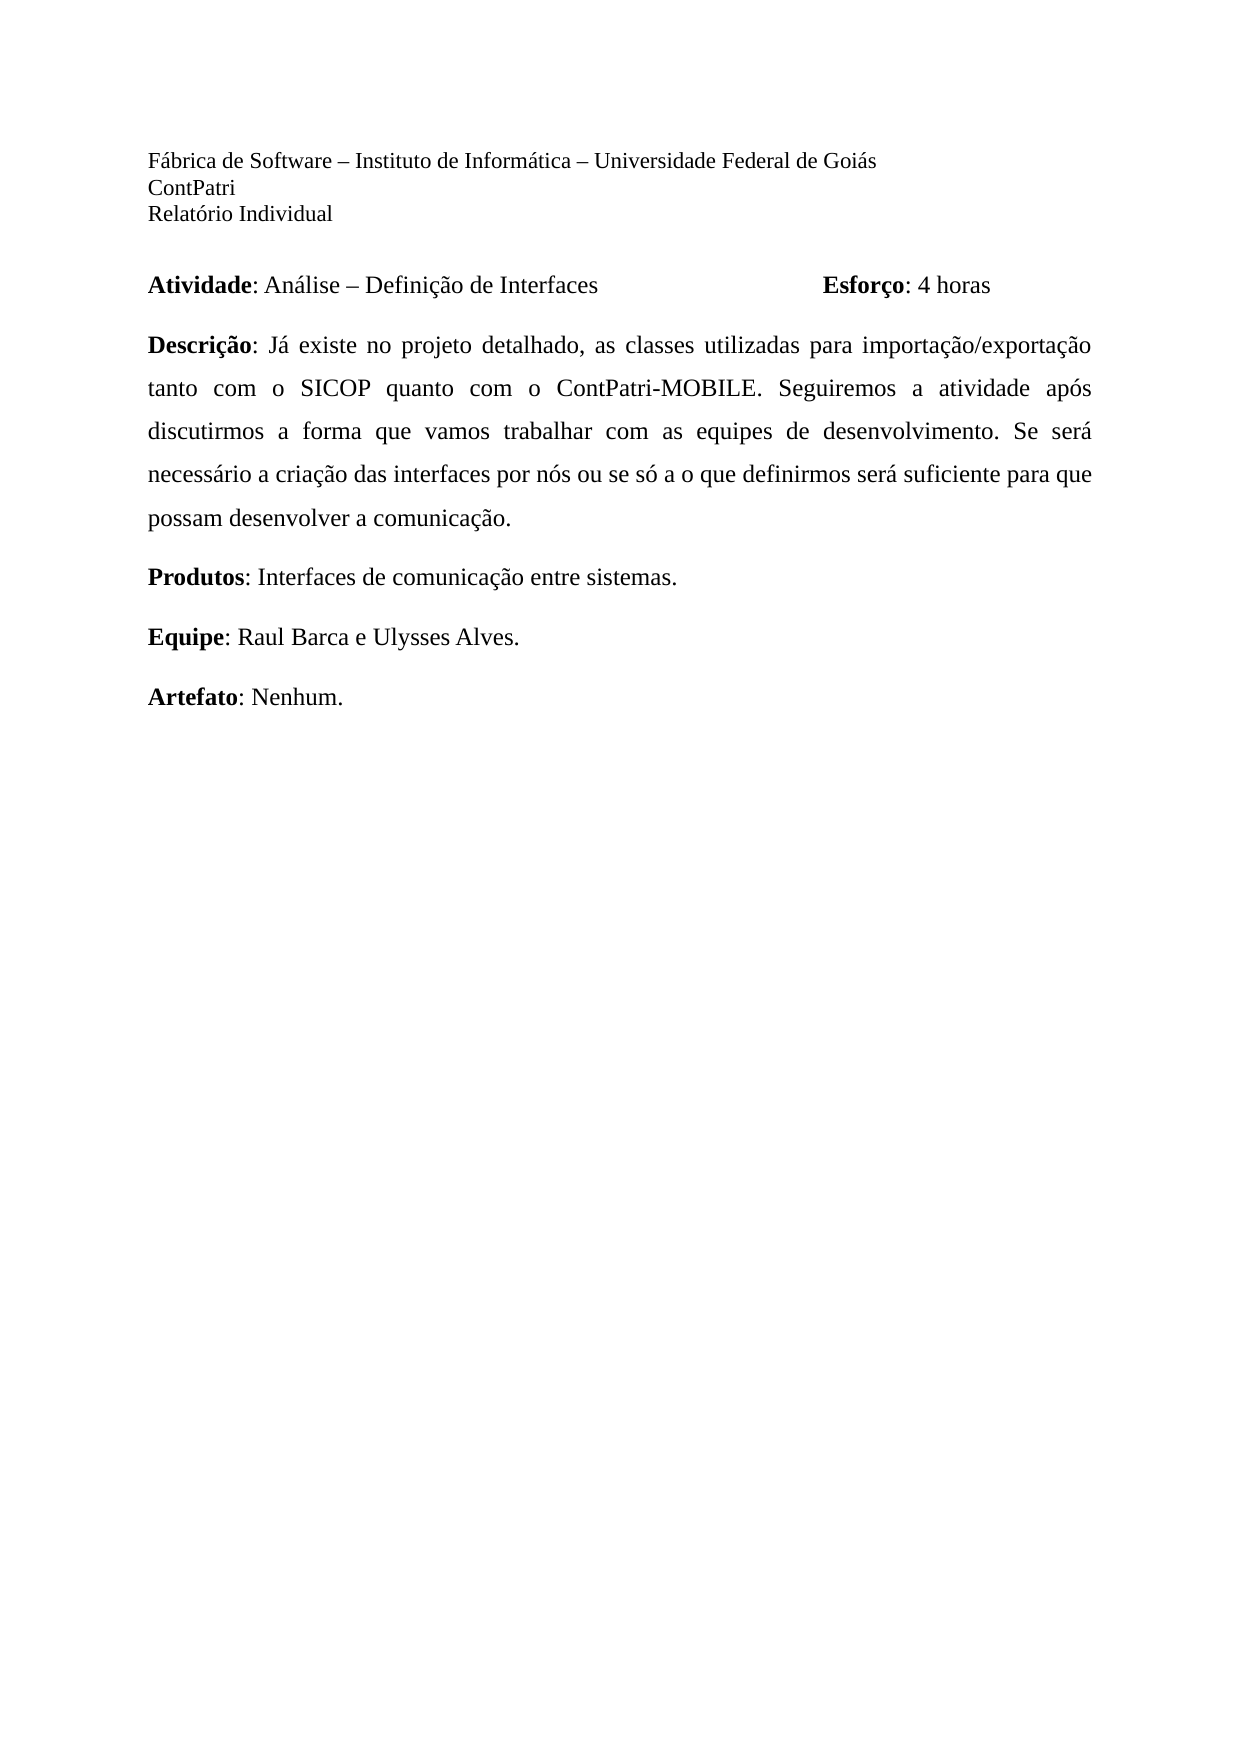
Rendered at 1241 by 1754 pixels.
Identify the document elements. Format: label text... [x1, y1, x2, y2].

text Atividade: Análise – Definição de Interfaces Esforço: 4 horas [148, 270, 1093, 299]
text Descrição: Já existe no projeto detalhado, as classes utilizadas para importação/exportação tanto com o SICOP quanto com o ContPatri-MOBILE. Seguiremos a atividade após discutirmos a forma que vamos trabalhar com as equipes de desenvolvimento. Se será necessário a criação das interfaces por nós ou se só a o que definirmos será suficiente para que possam desenvolver a comunicação. [148, 330, 1093, 531]
text Produtos: Interfaces de comunicação entre sistemas. [148, 562, 1093, 591]
text Equipe: Raul Barca e Ulysses Alves. [148, 622, 1093, 651]
text Artefato: Nenhum. [148, 682, 1093, 711]
